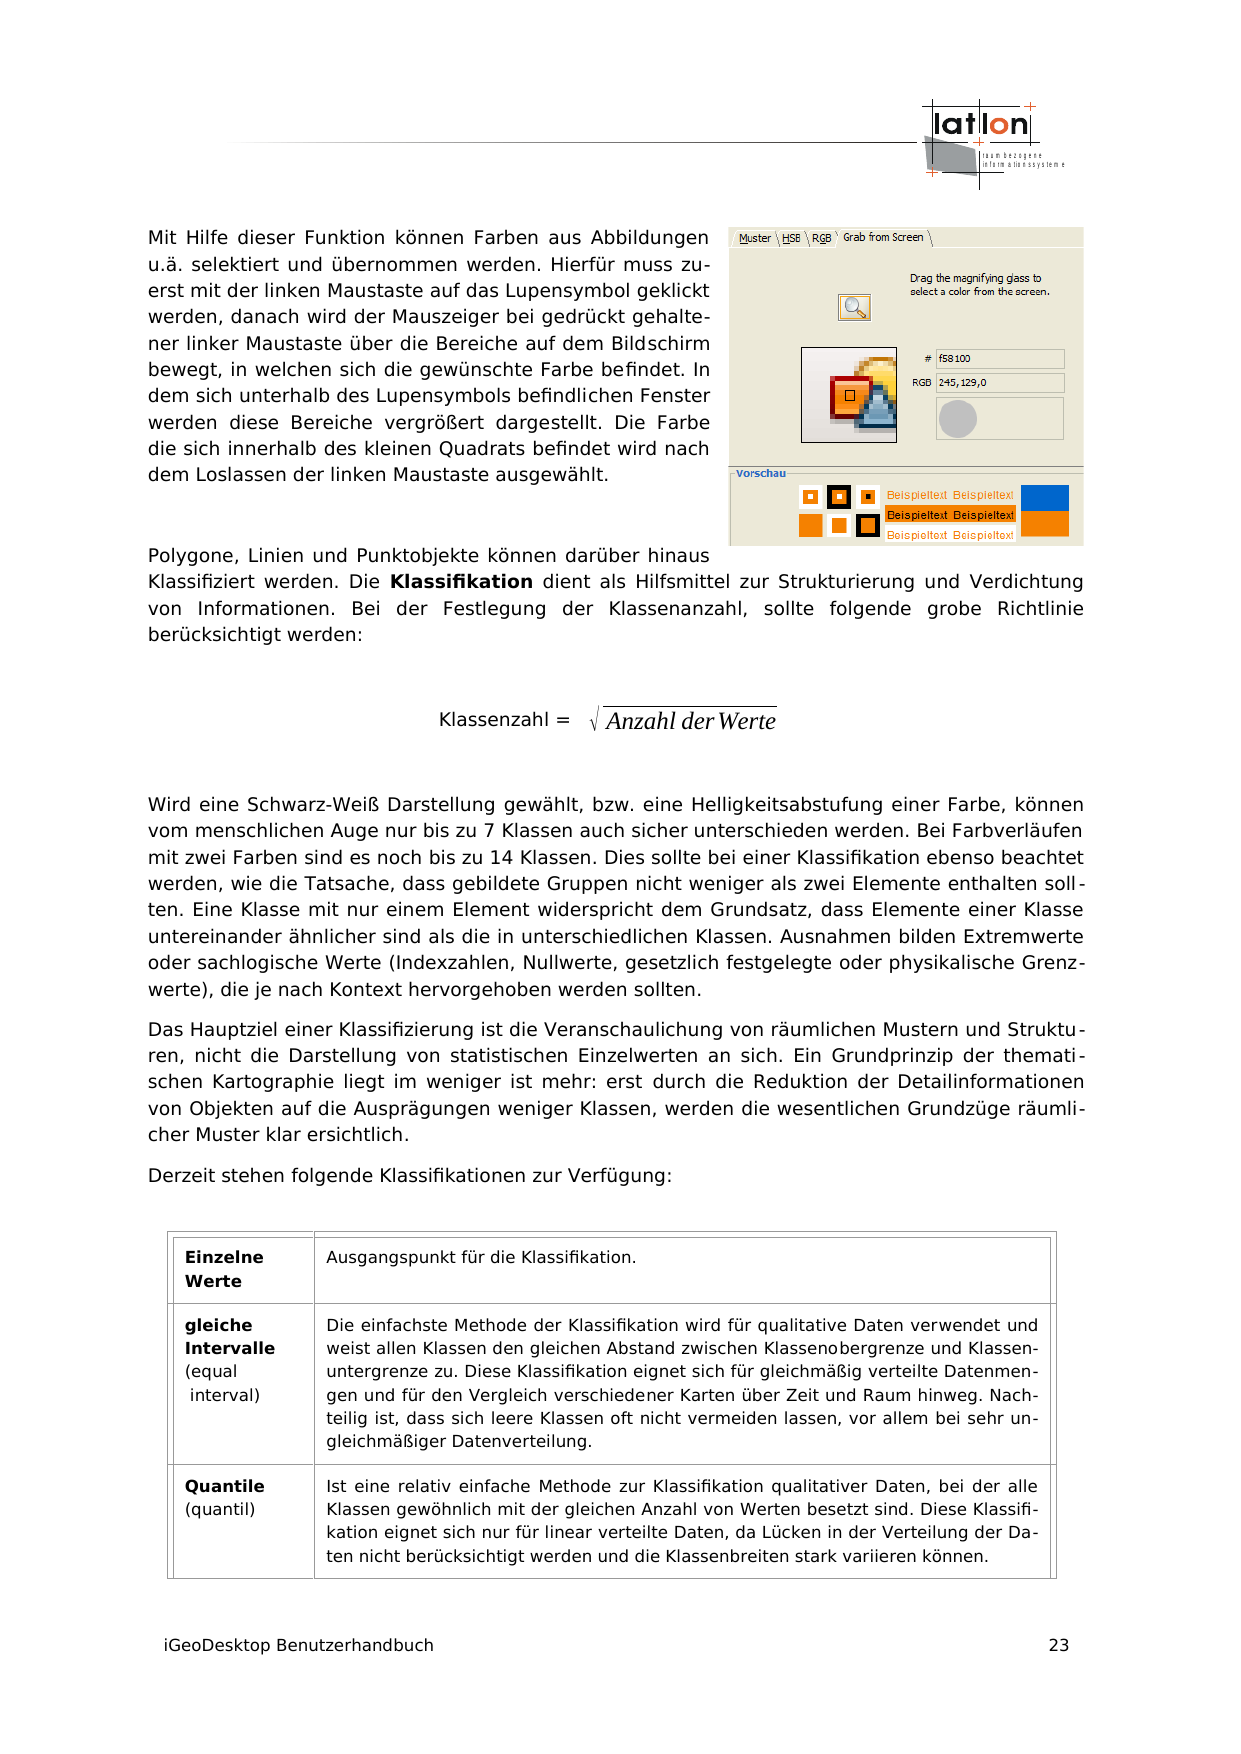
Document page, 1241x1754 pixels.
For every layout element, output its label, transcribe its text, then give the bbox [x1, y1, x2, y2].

text Wird eine Schwarz-Weiß Darstellung gewählt, bzw. eine Helligkeitsabstufung einer Farbe, können vom menschlichen Auge nur bis zu 7 Klassen auch sicher unterschieden werden. Bei Farbverläufen mit zwei Farben sind es noch bis zu 14 Klassen. Dies sollte bei einer Klassifikation ebenso beachtet werden, wie die Tatsache, dass gebildete Gruppen nicht weniger als zwei Elemente enthalten soll­ten. Eine Klasse mit nur einem Element widerspricht dem Grundsatz, dass Elemente einer Klasse un­tereinander ähnlicher sind als die in unterschiedlichen Klassen. Ausnahmen bilden Extremwerte oder sachlogische Werte (Indexzahlen, Nullwerte, gesetzlich festgelegte oder physikalische Grenz­werte), die je nach Kontext hervorgehoben werden sollten. [148, 794, 1085, 1000]
table_cell [168, 1465, 173, 1578]
table_cell gleiche Intervalle (equal inter­val) [174, 1304, 313, 1464]
table_cell [168, 1304, 173, 1464]
text Klassenzahl = [148, 704, 1085, 735]
text Polygone, Linien und Punktobjekte können darüber hinaus Klassifiziert werden. Die Klassifikation dient als Hilfsmittel zur Strukturierung und Verdichtung von Informationen. Bei der Festlegung der Klassenanzahl, sollte folgende grobe Richtlinie berücksichtigt werden: [148, 545, 1085, 646]
table_cell Ist eine relativ einfache Methode zur Klassifikation qualitativer Daten, bei der alle Klassen gewöhnlich mit der gleichen Anzahl von Werten besetzt sind. Diese Klassifi­kation eignet sich nur für linear verteilte Daten, da Lücken in der Verteilung der Da­ten nicht berücksichtigt werden und die Klassenbreiten stark variieren können. [315, 1465, 1050, 1578]
text Das Hauptziel einer Klassifizierung ist die Veranschaulichung von räumlichen Mustern und Struktu­ren, nicht die Darstellung von statistischen Einzelwerten an sich. Ein Grundprinzip der themati­schen Kartographie liegt im weniger ist mehr: erst durch die Reduktion der Detailinformationen von Objekten auf die Ausprägungen weniger Klassen, werden die wesentlichen Grundzüge räumli­cher Muster klar ersichtlich. [148, 1019, 1085, 1146]
table_header Einzelne Werte [168, 1232, 313, 1303]
picture [728, 227, 1084, 546]
table_header Ausgangspunkt für die Klassifikation. [315, 1232, 1056, 1303]
table_cell Die einfachste Methode der Klassifikation wird für qualitative Daten ver­wendet und weist allen Klassen den gleichen Abstand zwischen Klasseno­bergrenze und Klassen­untergrenze zu. Diese Klassifikation eignet sich für gleichmäßig verteilte Datenmen­gen und für den Vergleich verschiede­ner Karten über Zeit und Raum hinweg. Nach­teilig ist, dass sich leere Klassen oft nicht vermeiden lassen, vor allem bei sehr un­gleichmäßiger Datenver­teilung. [315, 1304, 1050, 1464]
table_cell Quantile (quantil) [174, 1465, 313, 1578]
text Derzeit stehen folgende Klassifikationen zur Verfügung: [148, 1164, 1085, 1213]
text Mit Hilfe dieser Funktion können Farben aus Abbildungen u.ä. selektiert und übernommen werden. Hierfür muss zu­erst mit der linken Maustaste auf das Lupensymbol geklickt werden, danach wird der Mauszeiger bei gedrückt gehalte­ner linker Maustaste über die Bereiche auf dem Bild­schirm bewegt, in welchen sich die gewünschte Farbe be­findet. In dem sich unterhalb des Lupensymbols befindli­chen Fenster werden diese Bereiche vergrößert darge­stellt. Die Farbe die sich inner­halb des kleinen Quadrats befindet wird nach dem Loslassen der linken Maustaste ausgewählt. [148, 227, 728, 486]
